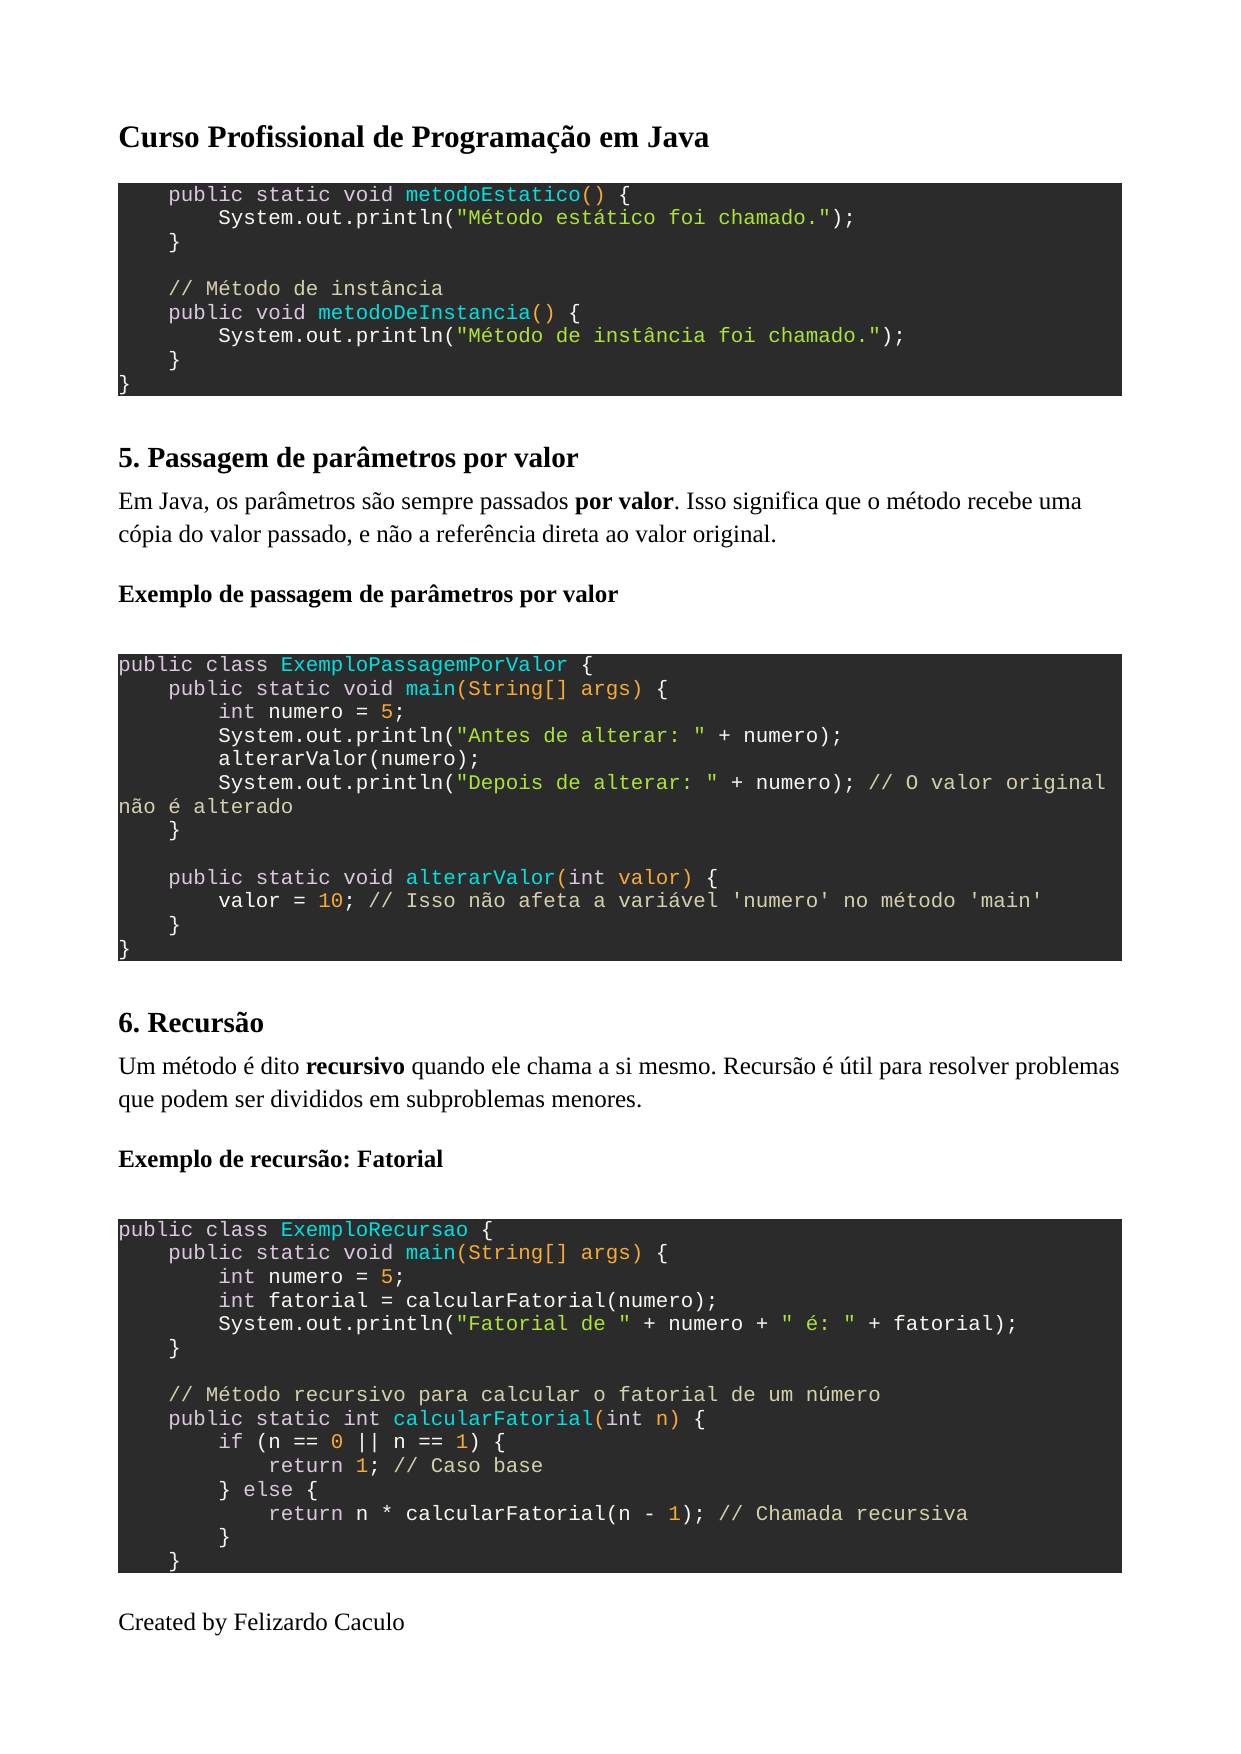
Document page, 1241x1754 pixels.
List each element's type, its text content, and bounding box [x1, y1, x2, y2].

text public static int calcularFatorial(int n) { [118, 1408, 1122, 1432]
text int fatorial = calcularFatorial(numero); [118, 1290, 1122, 1313]
text } [118, 231, 1122, 254]
text public static void metodoEstatico() { [118, 183, 1122, 207]
text int numero = 5; [118, 1266, 1122, 1290]
text public class ExemploRecursao { [118, 1219, 1122, 1242]
text } [118, 373, 1122, 396]
text return n * calcularFatorial(n - 1); // Chamada recursiva [118, 1502, 1122, 1526]
subtitle 6. Recursão [118, 1005, 1122, 1039]
text Em Java, os parâmetros são sempre passados por valor. Isso significa que o método recebe uma cópia do valor passado, e não a referência direta ao valor original. [118, 486, 1122, 548]
text } [118, 819, 1122, 843]
text System.out.println("Antes de alterar: " + numero); [118, 725, 1122, 748]
subtitle Exemplo de recursão: Fatorial [118, 1144, 1122, 1173]
text public static void main(String[] args) { [118, 1242, 1122, 1266]
text return 1; // Caso base [118, 1455, 1122, 1479]
text } [118, 1550, 1122, 1573]
text } [118, 1526, 1122, 1550]
text if (n == 0 || n == 1) { [118, 1432, 1122, 1455]
text Um método é dito recursivo quando ele chama a si mesmo. Recursão é útil para resolver problemas que podem ser divididos em subproblemas menores. [118, 1051, 1122, 1113]
text public static void alterarValor(int valor) { [118, 867, 1122, 890]
text } [118, 914, 1122, 938]
text valor = 10; // Isso não afeta a variável 'numero' no método 'main' [118, 890, 1122, 914]
text public static void main(String[] args) { [118, 677, 1122, 701]
text // Método de instância [118, 278, 1122, 302]
text } [118, 938, 1122, 961]
text } else { [118, 1479, 1122, 1502]
text } [118, 1337, 1122, 1361]
subtitle 5. Passagem de parâmetros por valor [118, 440, 1122, 474]
text int numero = 5; [118, 701, 1122, 725]
text alterarValor(numero); [118, 748, 1122, 772]
text System.out.println("Método de instância foi chamado."); [118, 325, 1122, 349]
text System.out.println("Depois de alterar: " + numero); // O valor original não é alterado [118, 772, 1122, 819]
text } [118, 349, 1122, 373]
text // Método recursivo para calcular o fatorial de um número [118, 1384, 1122, 1408]
text System.out.println("Fatorial de " + numero + " é: " + fatorial); [118, 1313, 1122, 1337]
subtitle Exemplo de passagem de parâmetros por valor [118, 579, 1122, 608]
text System.out.println("Método estático foi chamado."); [118, 207, 1122, 231]
text public class ExemploPassagemPorValor { [118, 654, 1122, 677]
text public void metodoDeInstancia() { [118, 302, 1122, 325]
